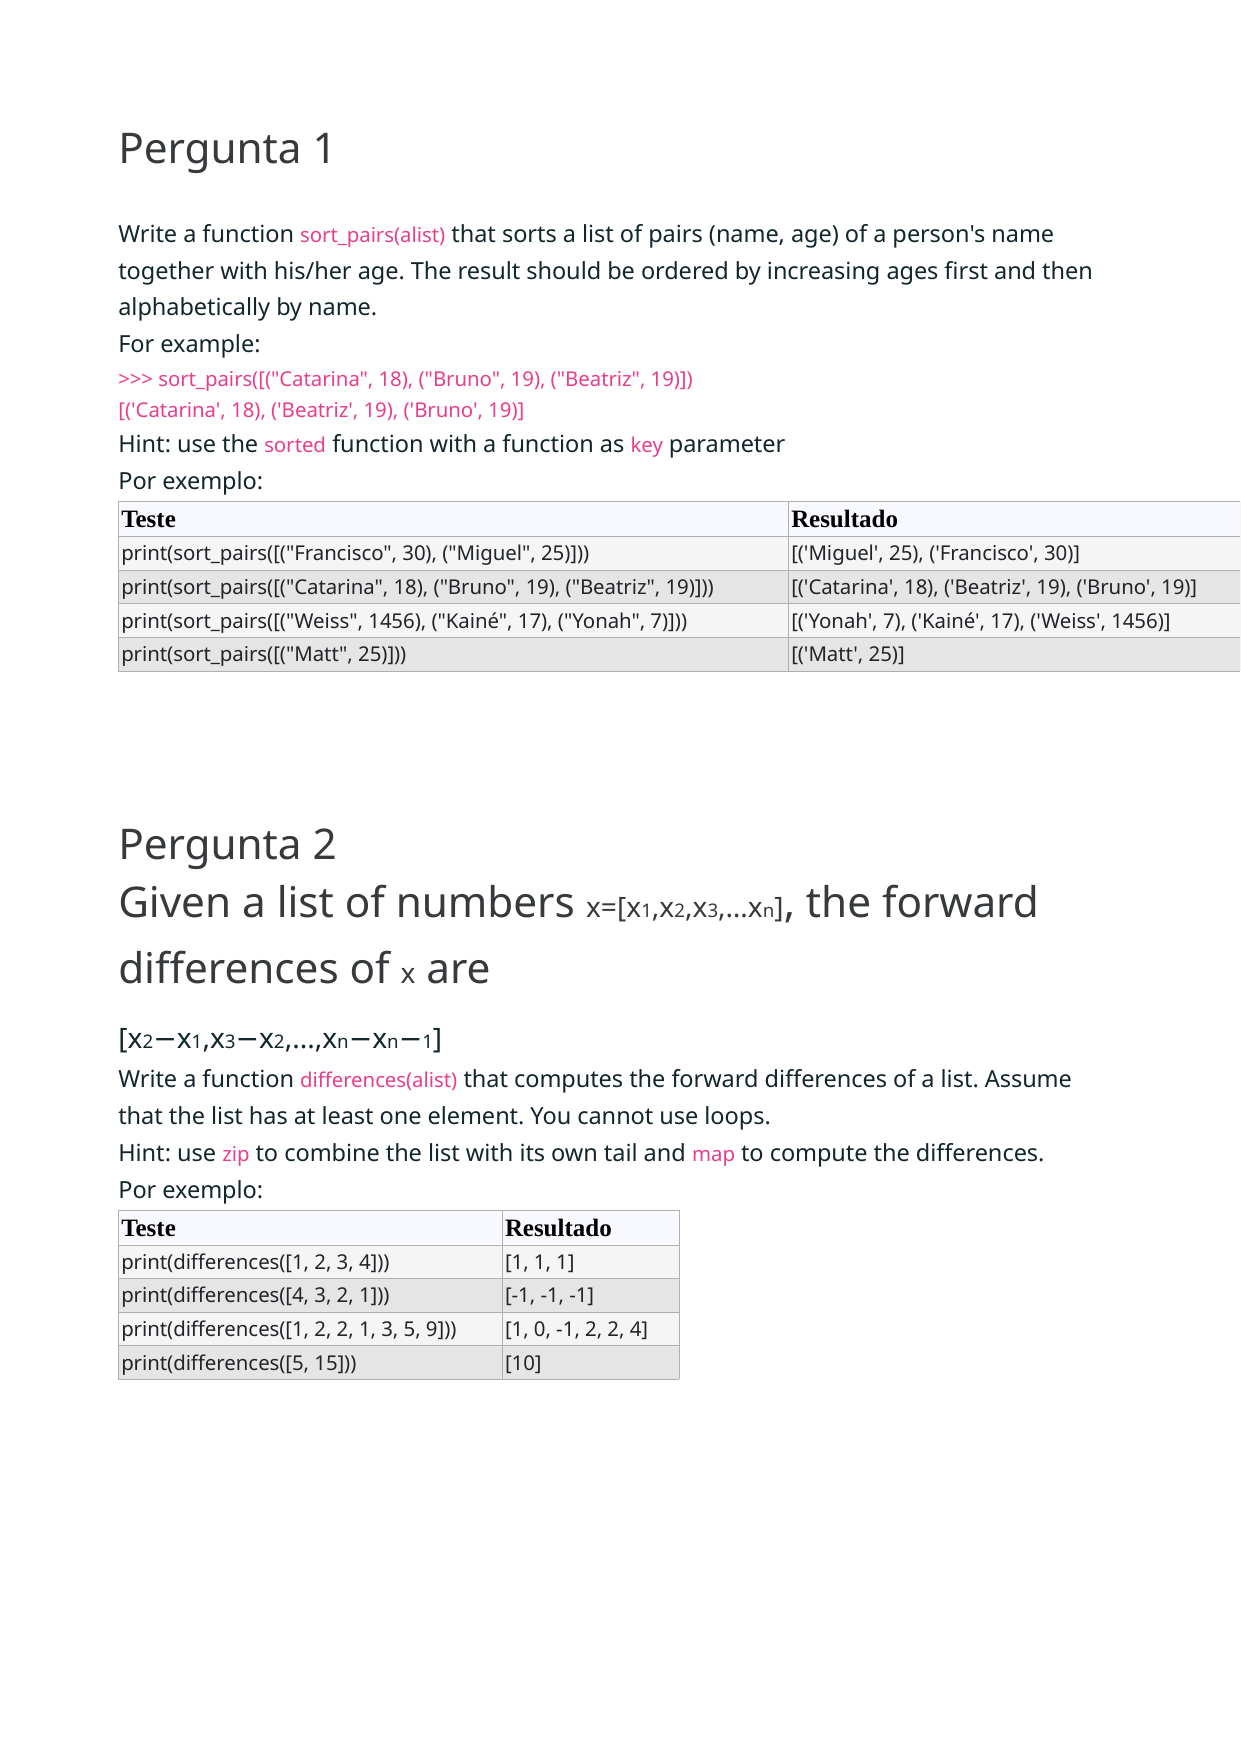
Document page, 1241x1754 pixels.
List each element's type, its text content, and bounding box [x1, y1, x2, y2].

table_cell print(differences([1, 2, 3, 4])) [119, 1246, 502, 1278]
text Por exemplo: [118, 464, 1122, 497]
text Hint: use the sorted function with a function as key parameter [118, 428, 1122, 460]
text Write a function sort_pairs(alist) that sorts a list of pairs (name, age) of a person's name together with his/her age. The result should be ordered by increasing ages first and then alphabetically by name. [118, 217, 1122, 323]
table_cell [10] [503, 1346, 679, 1379]
table_cell print(sort_pairs([("Catarina", 18), ("Bruno", 19), ("Beatriz", 19)])) [119, 571, 788, 603]
text Pergunta 1 [118, 118, 1122, 176]
table_header Resultado [789, 502, 1240, 536]
text Given a list of numbers x=[x1,x2,x3,…xn], the forward differences of x are [118, 872, 1122, 996]
table_header Resultado [503, 1211, 679, 1244]
table_cell [('Miguel', 25), ('Francisco', 30)] [789, 537, 1240, 570]
table_header Teste [119, 1211, 502, 1244]
table_cell print(sort_pairs([("Matt", 25)])) [119, 638, 788, 671]
table_cell [-1, -1, -1] [503, 1279, 679, 1312]
text >>> sort_pairs([("Catarina", 18), ("Bruno", 19), ("Beatriz", 19)]) [('Catarina', 18), ('Beatriz', 19), ('Bruno', 19)] [118, 364, 1122, 424]
table_header Teste [119, 502, 788, 536]
table_cell print(sort_pairs([("Francisco", 30), ("Miguel", 25)])) [119, 537, 788, 570]
table_cell [1, 1, 1] [503, 1246, 679, 1278]
text For example: [118, 327, 1122, 359]
text Write a function differences(alist) that computes the forward differences of a list. Assume that the list has at least one element. You cannot use loops. [118, 1063, 1122, 1131]
table_cell print(differences([1, 2, 2, 1, 3, 5, 9])) [119, 1313, 502, 1345]
table_cell print(differences([4, 3, 2, 1])) [119, 1279, 502, 1312]
table_cell [('Matt', 25)] [789, 638, 1240, 671]
text [x2−x1,x3−x2,...,xn−xn−1] [118, 1019, 1122, 1057]
text Hint: use zip to combine the list with its own tail and map to compute the differences. [118, 1136, 1122, 1168]
table_cell [1, 0, -1, 2, 2, 4] [503, 1313, 679, 1345]
text Pergunta 2 [118, 814, 1122, 872]
table_cell [('Catarina', 18), ('Beatriz', 19), ('Bruno', 19)] [789, 571, 1240, 603]
text Por exemplo: [118, 1173, 1122, 1205]
table_cell print(sort_pairs([("Weiss", 1456), ("Kainé", 17), ("Yonah", 7)])) [119, 604, 788, 637]
table_cell [('Yonah', 7), ('Kainé', 17), ('Weiss', 1456)] [789, 604, 1240, 637]
table_cell print(differences([5, 15])) [119, 1346, 502, 1379]
